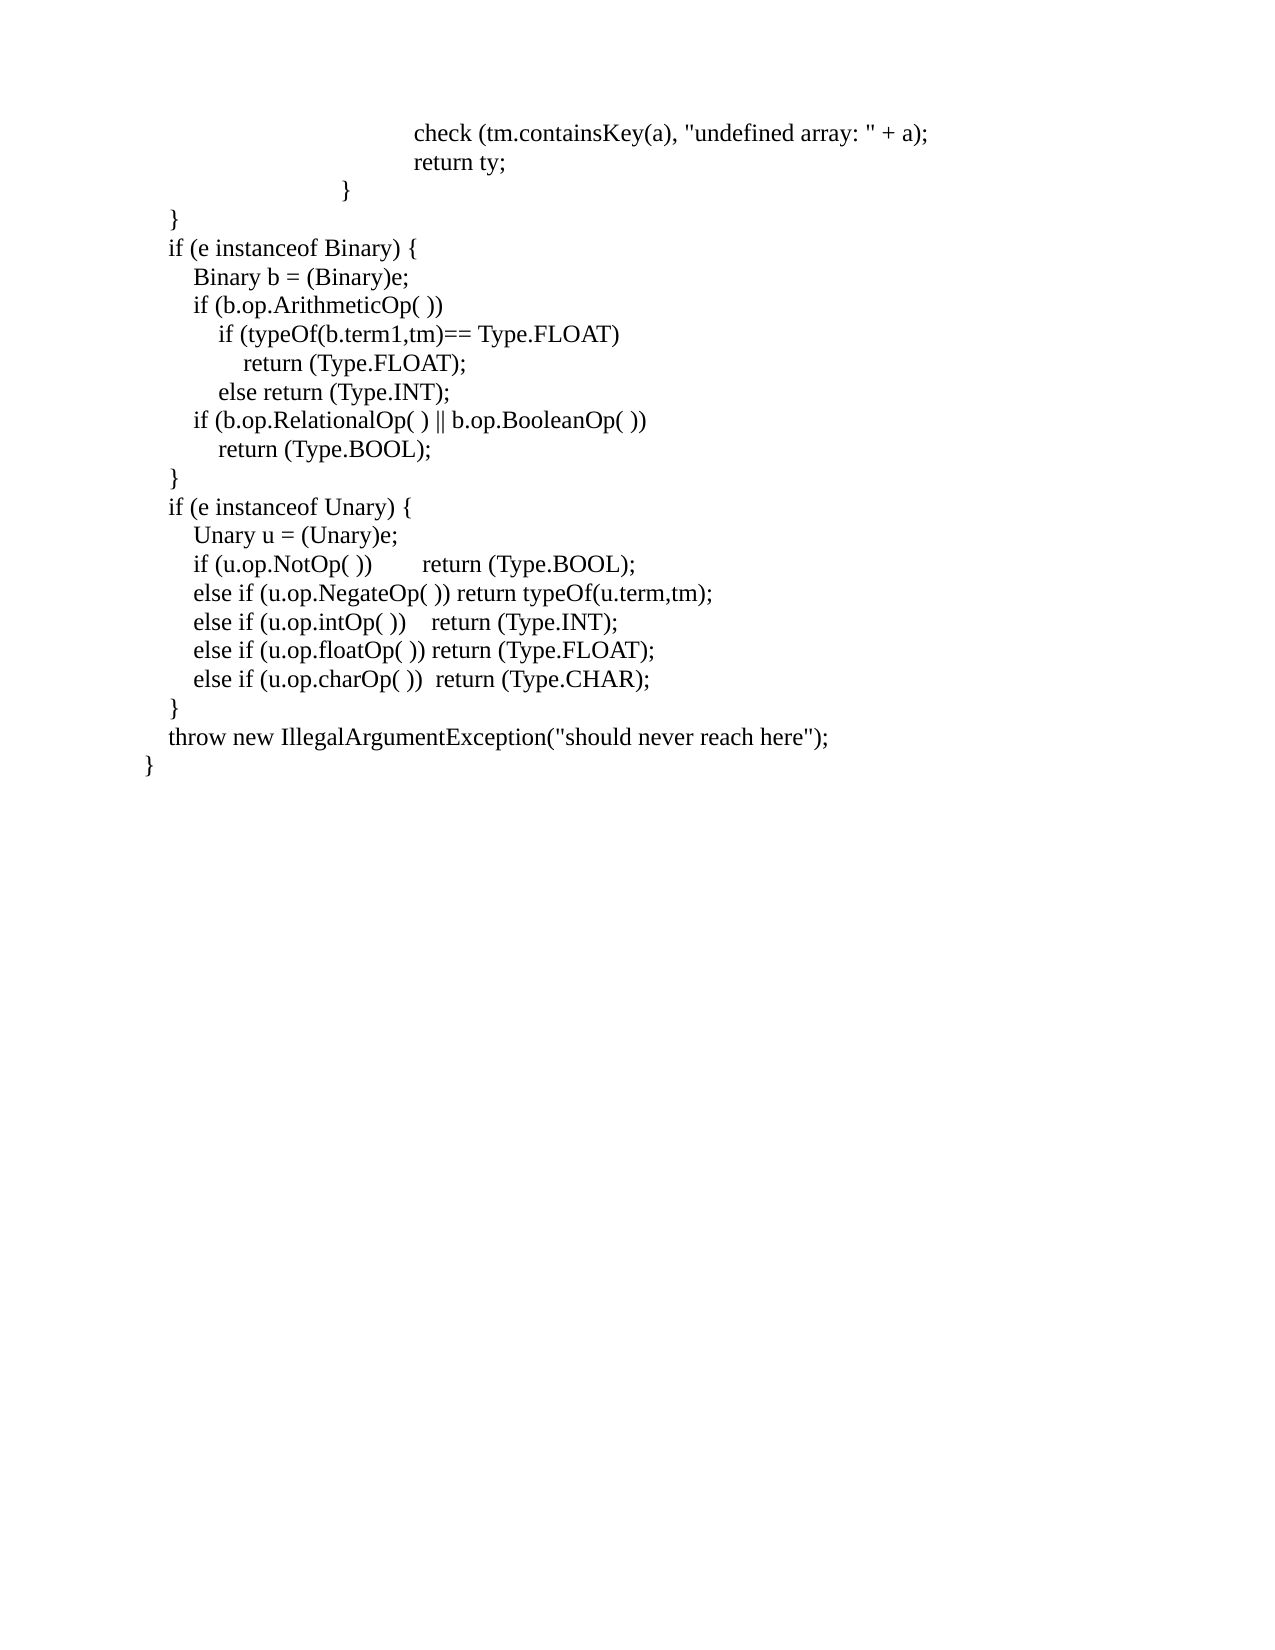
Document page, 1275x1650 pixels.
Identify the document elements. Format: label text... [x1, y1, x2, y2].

text if (u.op.NotOp( )) return (Type.BOOL); [118, 549, 1157, 578]
text if (e instanceof Unary) { [118, 492, 1157, 521]
text } [118, 176, 1157, 204]
text else if (u.op.intOp( )) return (Type.INT); [118, 607, 1157, 636]
text return (Type.FLOAT); [118, 348, 1157, 377]
text return ty; [118, 147, 1157, 176]
text else if (u.op.charOp( )) return (Type.CHAR); [118, 664, 1157, 693]
text Unary u = (Unary)e; [118, 521, 1157, 549]
text } [118, 204, 1157, 233]
text if (e instanceof Binary) { [118, 233, 1157, 262]
text } [118, 751, 1157, 779]
text } [118, 693, 1157, 722]
text if (b.op.RelationalOp( ) || b.op.BooleanOp( )) [118, 406, 1157, 434]
text throw new IllegalArgumentException("should never reach here"); [118, 722, 1157, 751]
text if (b.op.ArithmeticOp( )) [118, 291, 1157, 319]
text check (tm.containsKey(a), "undefined array: " + a); [118, 118, 1157, 147]
text if (typeOf(b.term1,tm)== Type.FLOAT) [118, 319, 1157, 348]
text else return (Type.INT); [118, 377, 1157, 406]
text else if (u.op.NegateOp( )) return typeOf(u.term,tm); [118, 578, 1157, 607]
text } [118, 463, 1157, 492]
text Binary b = (Binary)e; [118, 262, 1157, 291]
text else if (u.op.floatOp( )) return (Type.FLOAT); [118, 636, 1157, 664]
text return (Type.BOOL); [118, 434, 1157, 463]
